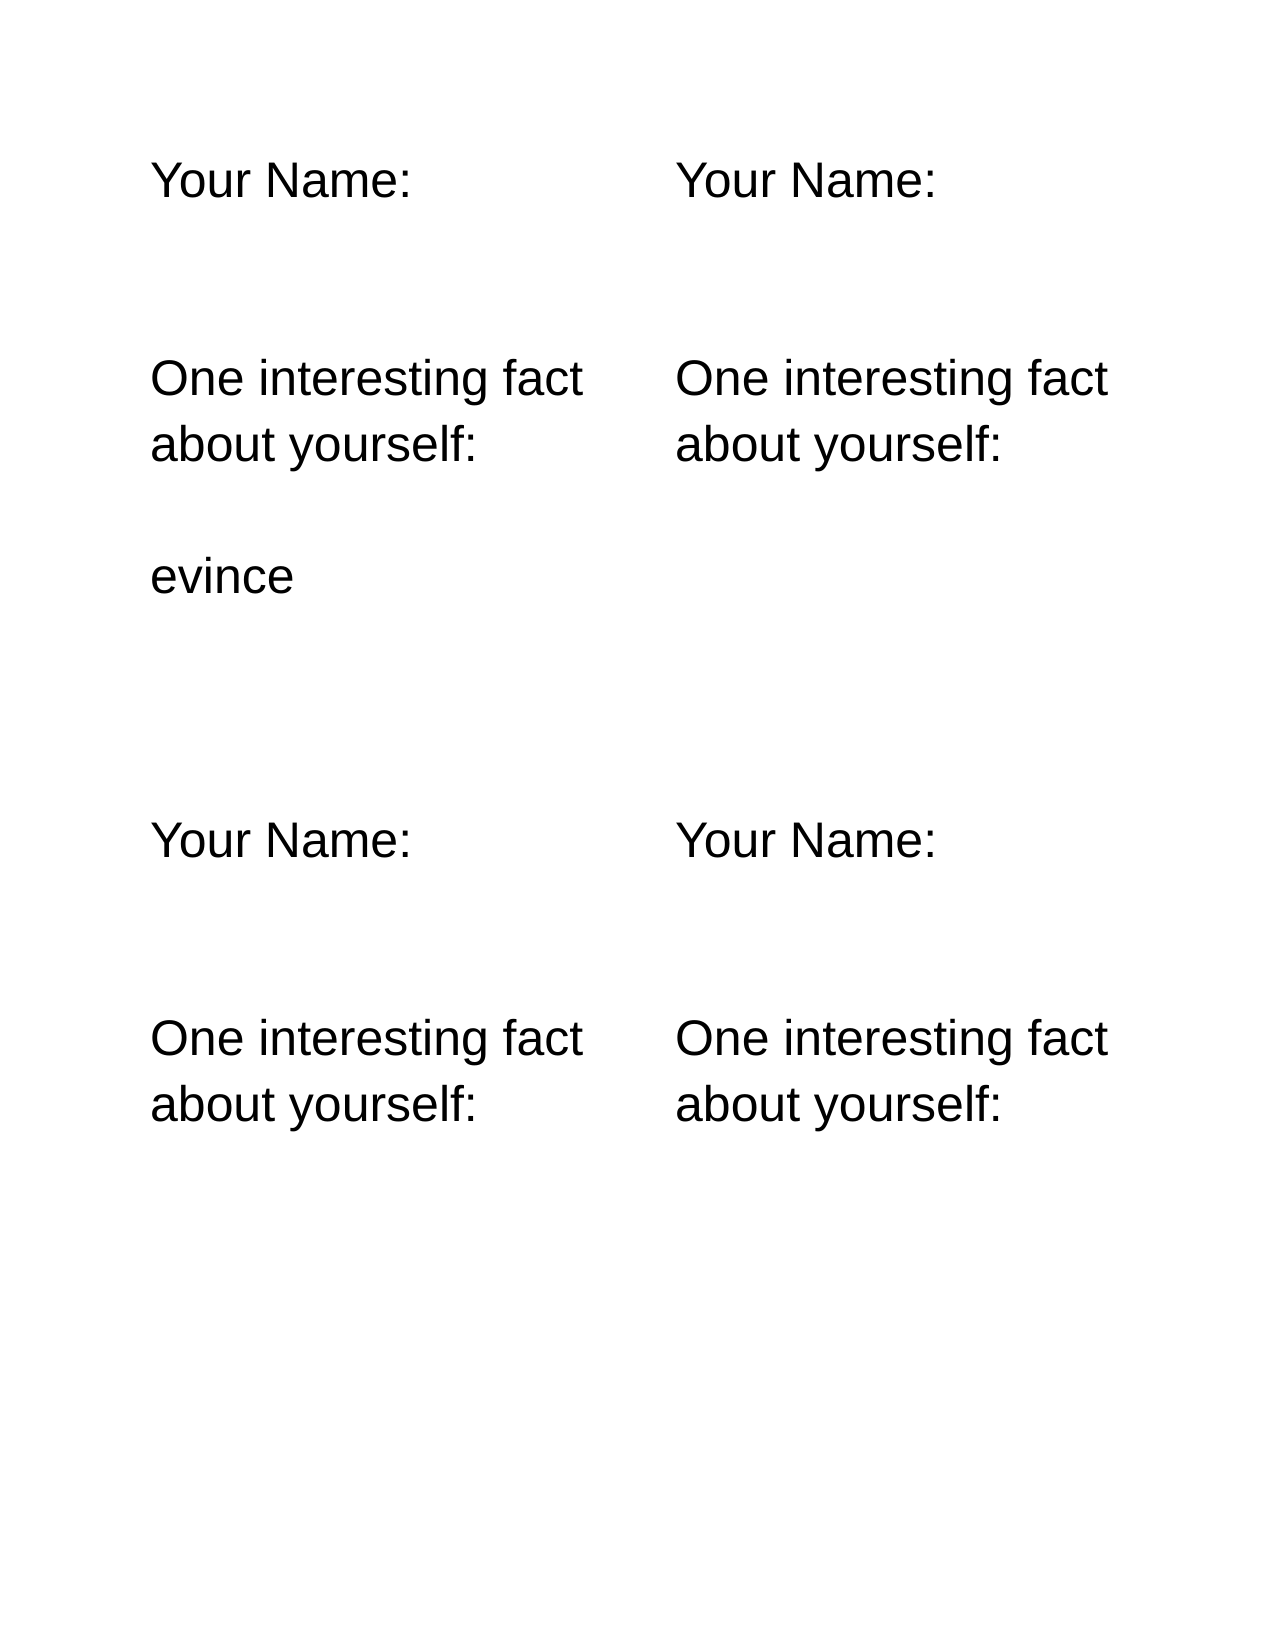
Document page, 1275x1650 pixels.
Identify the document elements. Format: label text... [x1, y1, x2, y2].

text One interesting fact One interesting fact [150, 348, 1125, 406]
text about yourself: about yourself: [150, 414, 1125, 472]
text Your Name: Your Name: [150, 150, 1125, 207]
text evince [150, 546, 1125, 604]
text Your Name: Your Name: [150, 810, 1125, 868]
text about yourself: about yourself: [150, 1074, 1125, 1132]
text One interesting fact One interesting fact [150, 1008, 1125, 1066]
